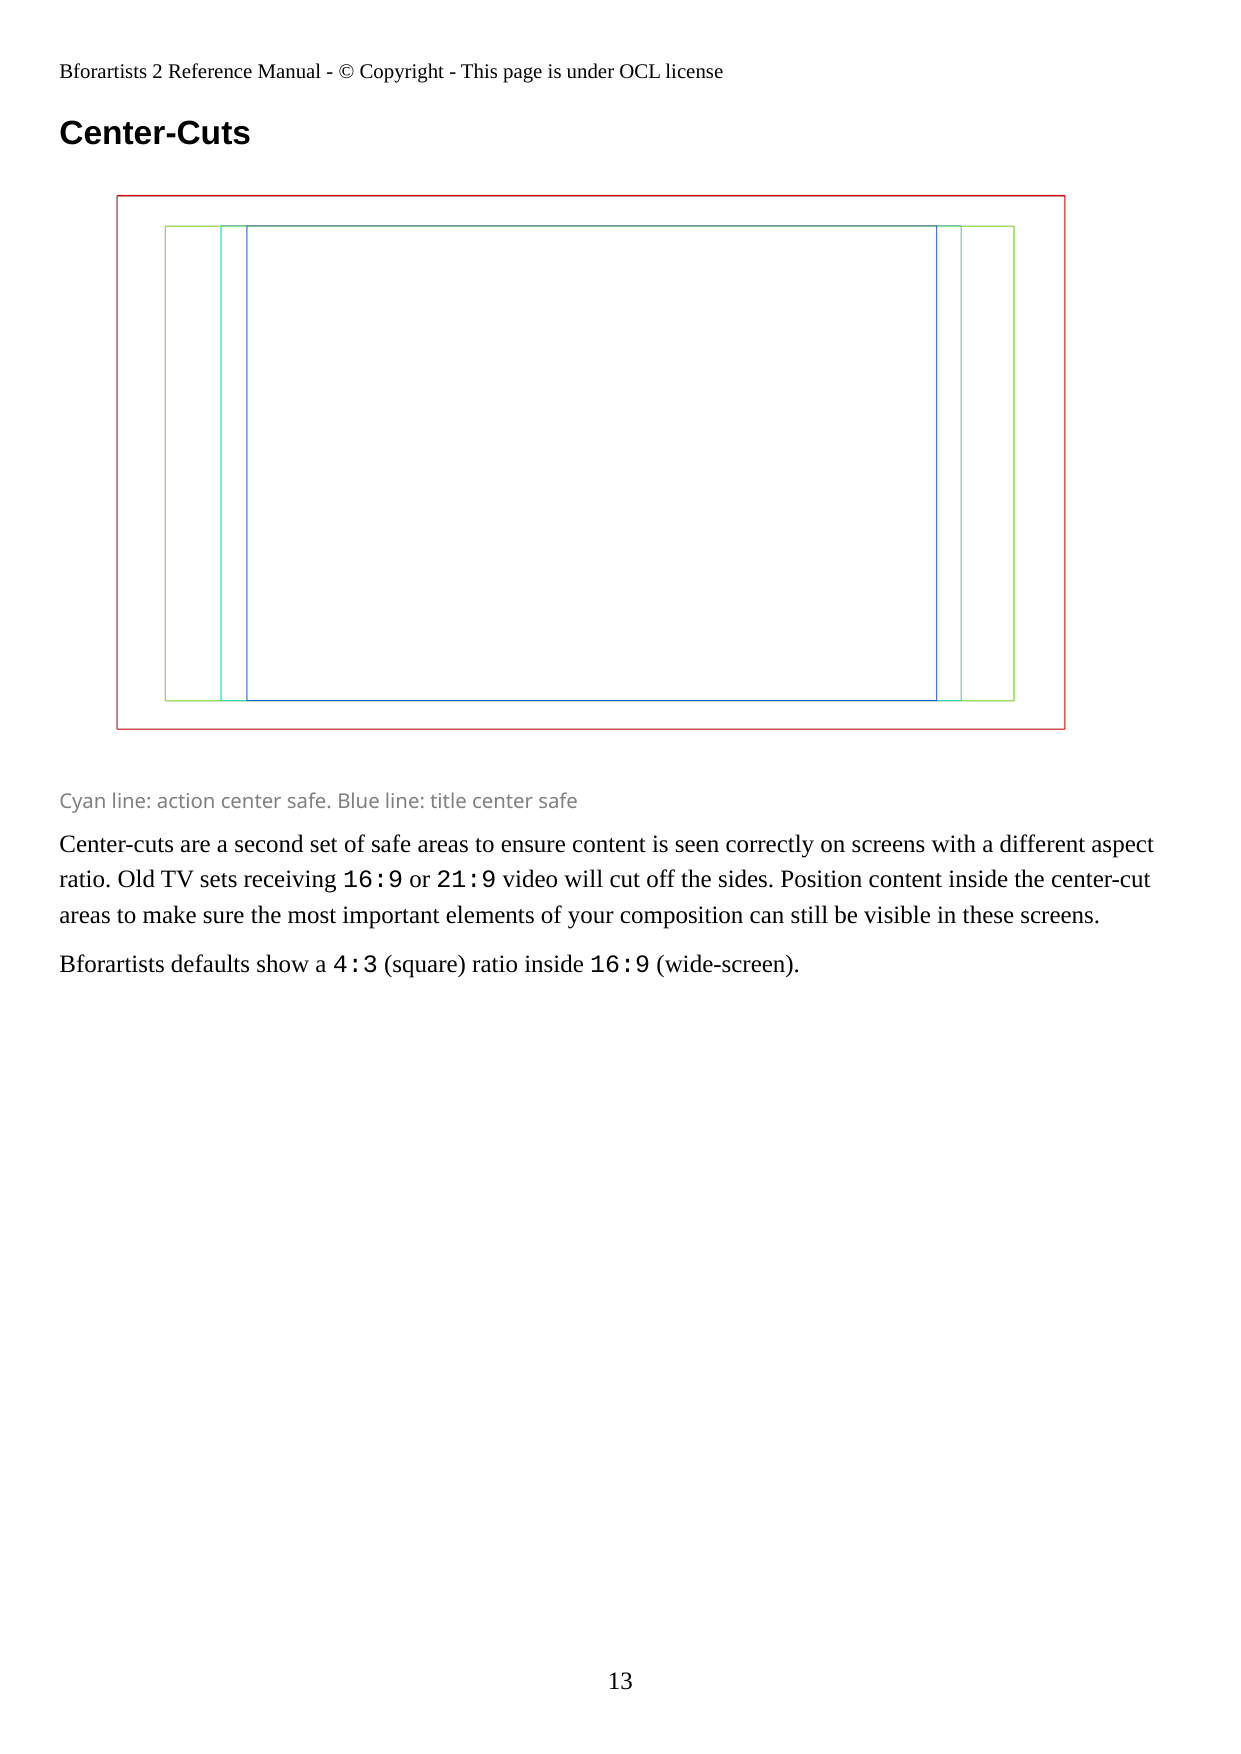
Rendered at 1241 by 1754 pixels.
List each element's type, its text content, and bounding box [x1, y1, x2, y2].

text Center-cuts are a second set of safe areas to ensure content is seen correctly on screens with a different aspect ratio. Old TV sets receiving 16:9 or 21:9 video will cut off the sides. Position content inside the center-cut areas to make sure the most important elements of your composition can still be visible in these screens. [59, 829, 1181, 929]
subtitle Center-Cuts [59, 113, 1181, 151]
picture [59, 163, 1123, 758]
text Cyan line: action center safe. Blue line: title center safe [59, 783, 1181, 815]
text Bforartists defaults show a 4:3 (square) ratio inside 16:9 (wide-screen). [59, 949, 1181, 1009]
